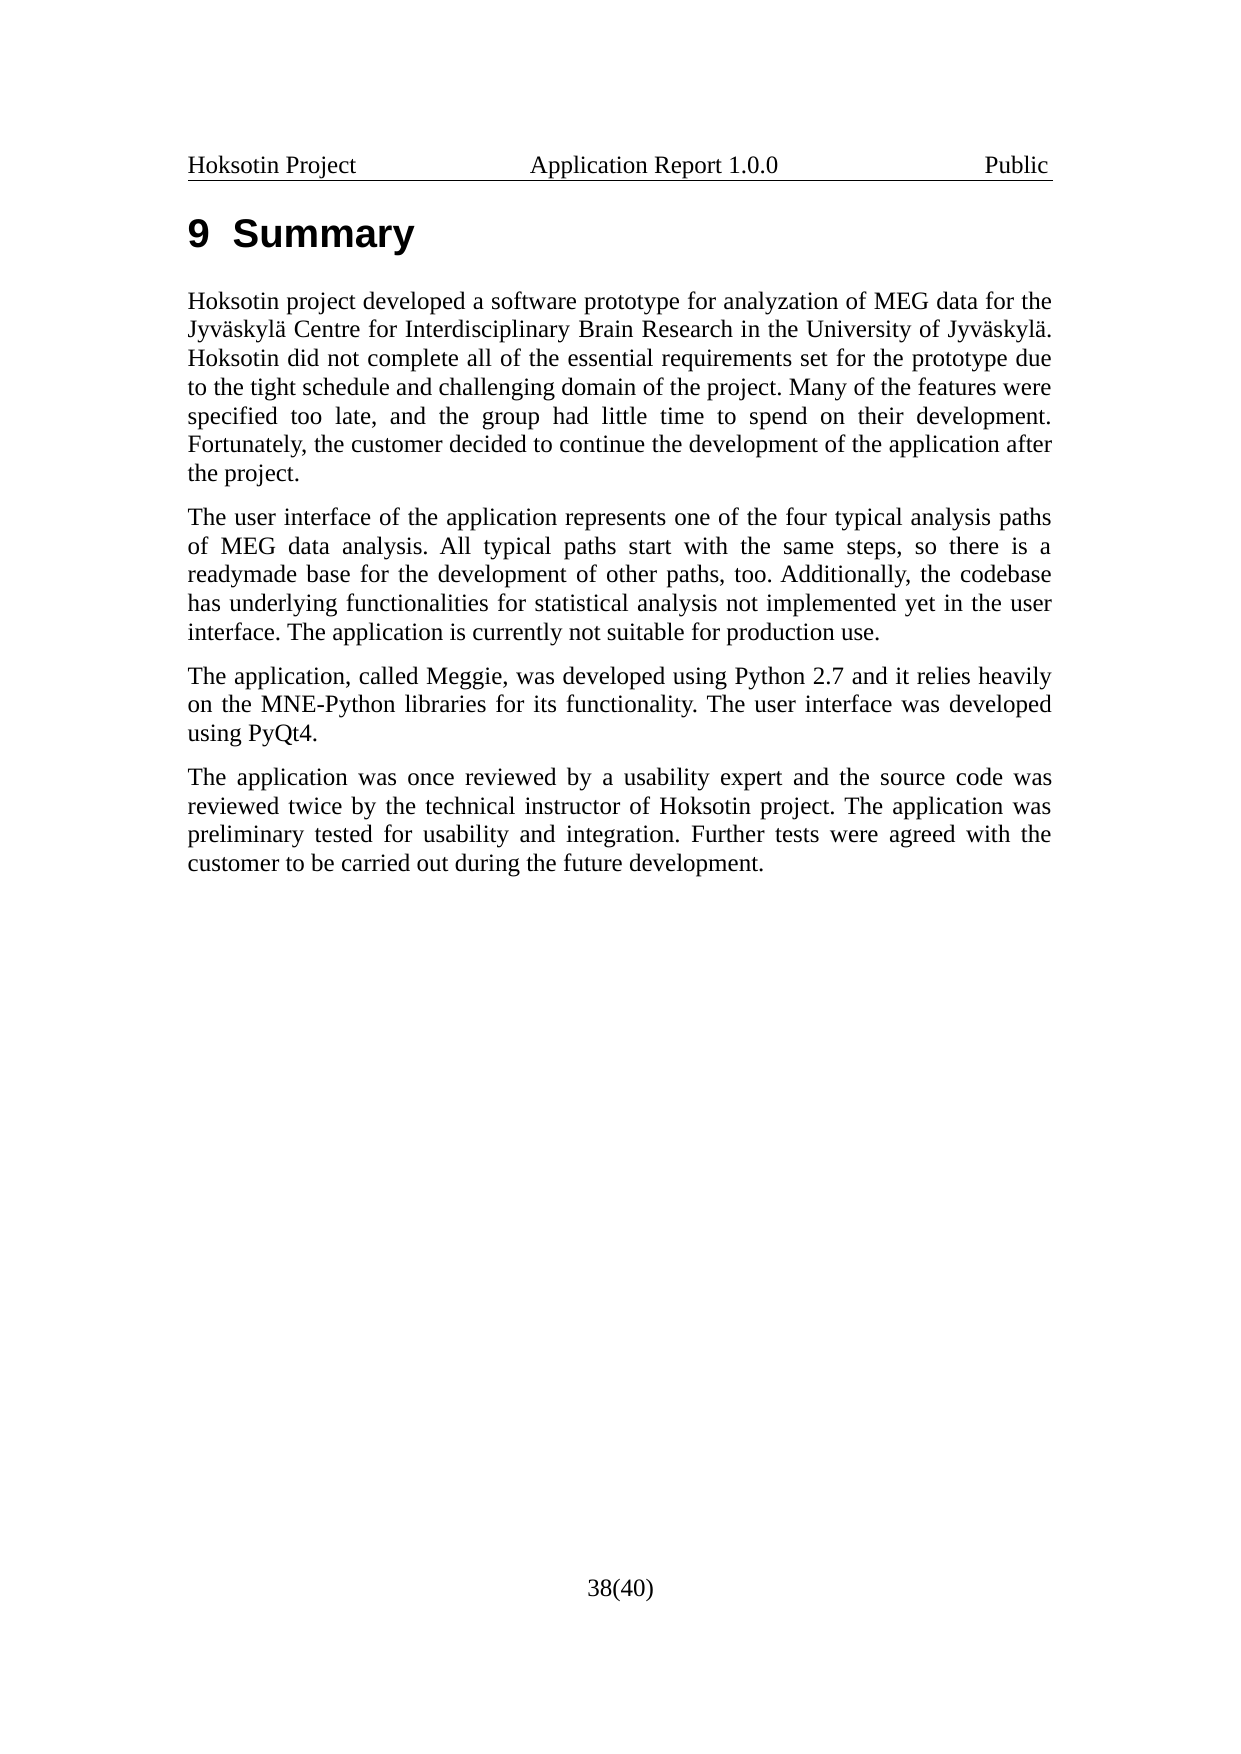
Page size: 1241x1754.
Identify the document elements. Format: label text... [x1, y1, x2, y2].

text The application was once reviewed by a usability expert and the source code was reviewed twice by the technical instructor of Hoksotin project. The application was preliminary tested for usability and integration. Further tests were agreed with the customer to be carried out during the future development. [187, 762, 1053, 877]
text Hoksotin project developed a software prototype for analyzation of MEG data for the Jyväskylä Centre for Interdisciplinary Brain Research in the University of Jyväskylä. Hoksotin did not complete all of the essential requirements set for the prototype due to the tight schedule and challenging domain of the project. Many of the features were specified too late, and the group had little time to spend on their development. Fortunately, the customer decided to continue the development of the application after the project. [187, 286, 1053, 487]
subtitle Summary [187, 210, 1053, 256]
text The user interface of the application represents one of the four typical analysis paths of MEG data analysis. All typical paths start with the same steps, so there is a readymade base for the development of other paths, too. Additionally, the codebase has underlying functionalities for statistical analysis not implemented yet in the user interface. The application is currently not suitable for production use. [187, 502, 1053, 646]
text The application, called Meggie, was developed using Python 2.7 and it relies heavily on the MNE-Python libraries for its functionality. The user interface was developed using PyQt4. [187, 661, 1053, 747]
